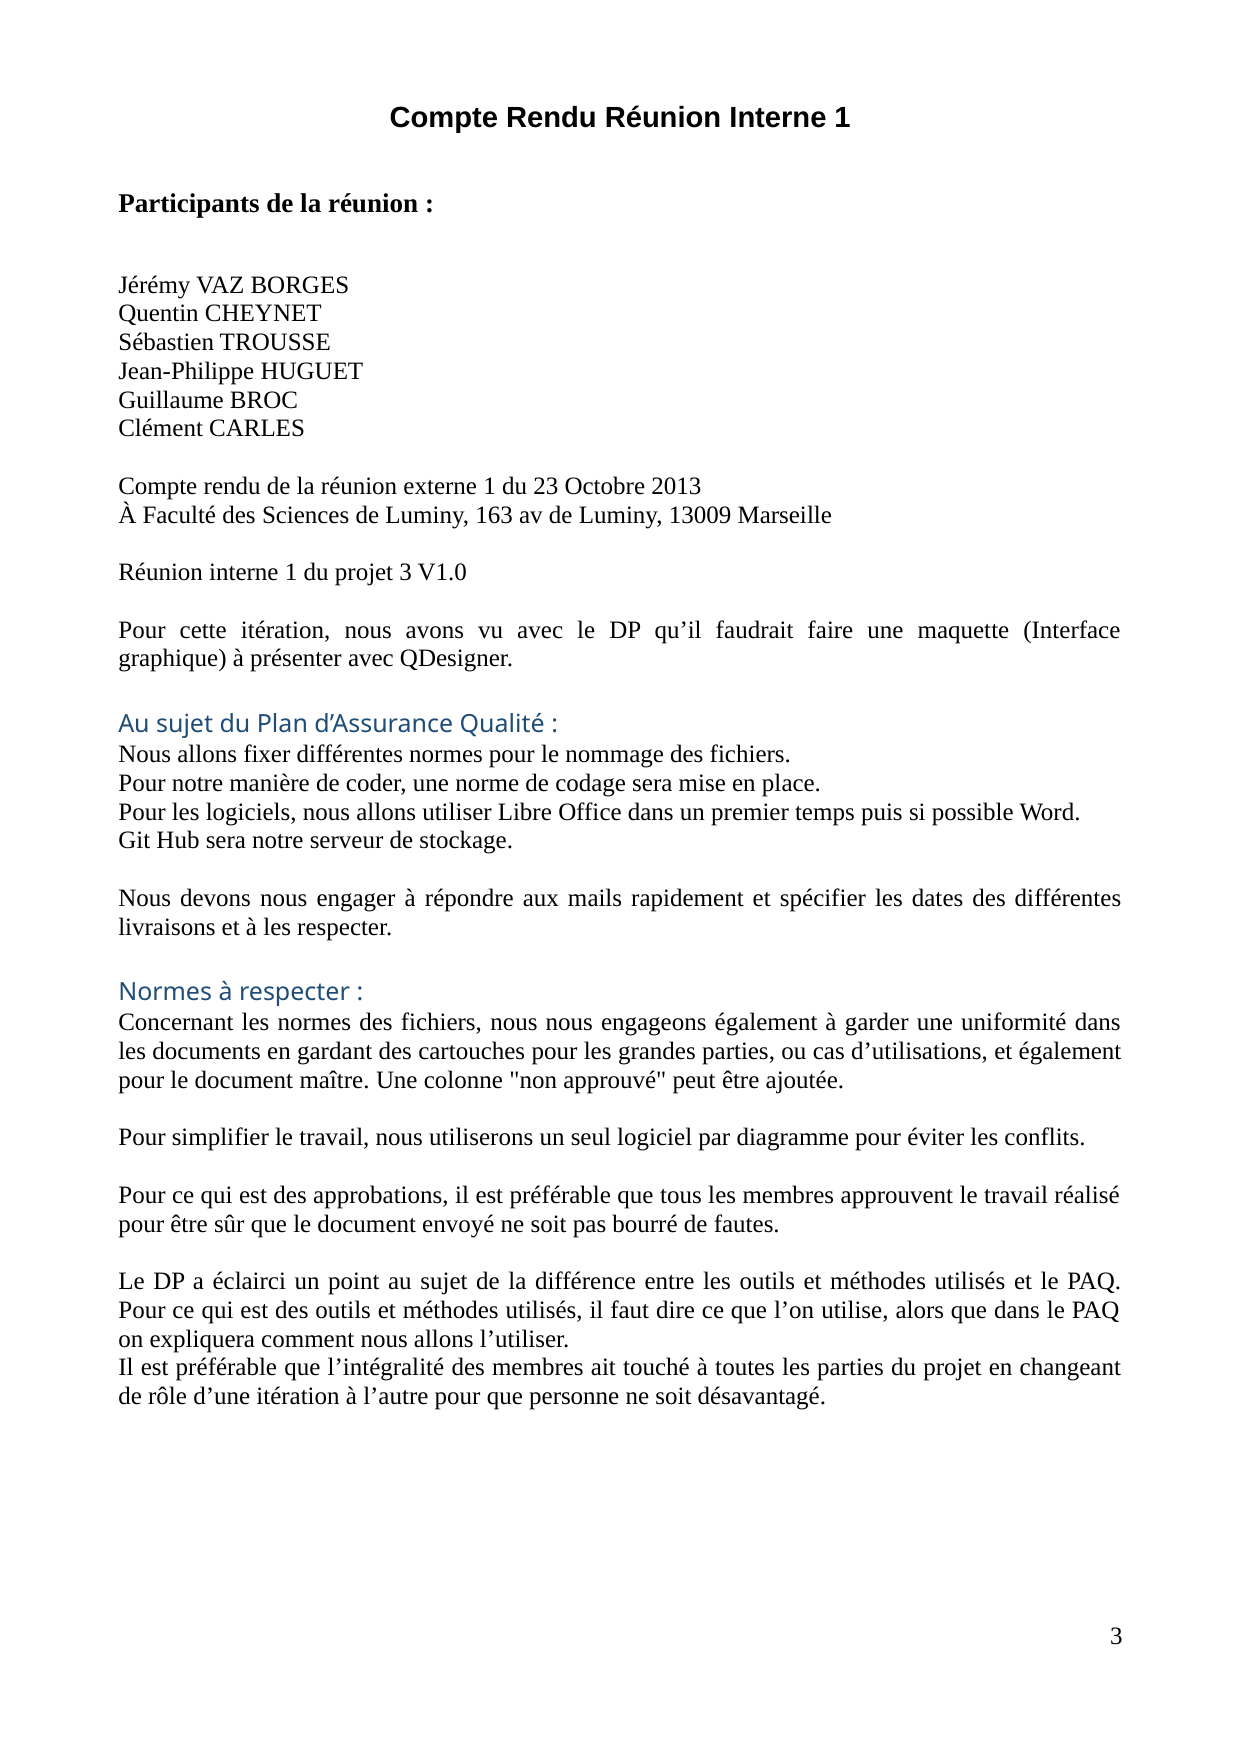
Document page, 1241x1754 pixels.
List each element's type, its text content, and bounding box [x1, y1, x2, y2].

text Réunion interne 1 du projet 3 V1.0 [118, 557, 1122, 586]
text Clément CARLES [118, 413, 1122, 442]
text Nous devons nous engager à répondre aux mails rapidement et spécifier les dates des différentes livraisons et à les respecter. [118, 883, 1122, 941]
text Concernant les normes des fichiers, nous nous engageons également à garder une uniformité dans les documents en gardant des cartouches pour les grandes parties, ou cas d’utilisations, et également pour le document maître. Une colonne "non approuvé" peut être ajoutée. [118, 1007, 1122, 1094]
text Jean-Philippe HUGUET [118, 356, 1122, 385]
text À Faculté des Sciences de Luminy, 163 av de Luminy, 13009 Marseille [118, 500, 1122, 528]
text Quentin CHEYNET [118, 298, 1122, 327]
text Compte rendu de la réunion externe 1 du 23 Octobre 2013 [118, 471, 1122, 500]
subtitle Compte Rendu Réunion Interne 1 [118, 100, 1122, 133]
text Jérémy VAZ BORGES [118, 270, 1122, 298]
text Sébastien TROUSSE [118, 327, 1122, 356]
text Guillaume BROC [118, 385, 1122, 413]
text Nous allons fixer différentes normes pour le nommage des fichiers. [118, 739, 1122, 768]
text Le DP a éclairci un point au sujet de la différence entre les outils et méthodes utilisés et le PAQ. Pour ce qui est des outils et méthodes utilisés, il faut dire ce que l’on utilise, alors que dans le PAQ on expliquera comment nous allons l’utiliser. [118, 1266, 1122, 1352]
text Pour simplifier le travail, nous utiliserons un seul logiciel par diagramme pour éviter les conflits. [118, 1122, 1122, 1151]
text Pour les logiciels, nous allons utiliser Libre Office dans un premier temps puis si possible Word. [118, 797, 1122, 826]
subtitle Normes à respecter : [118, 973, 1122, 1007]
text Pour cette itération, nous avons vu avec le DP qu’il faudrait faire une maquette (Interface graphique) à présenter avec QDesigner. [118, 615, 1122, 672]
text Pour notre manière de coder, une norme de codage sera mise en place. [118, 768, 1122, 797]
text Pour ce qui est des approbations, il est préférable que tous les membres approuvent le travail réalisé pour être sûr que le document envoyé ne soit pas bourré de fautes. [118, 1180, 1122, 1237]
text Il est préférable que l’intégralité des membres ait touché à toutes les parties du projet en changeant de rôle d’une itération à l’autre pour que personne ne soit désavantagé. [118, 1352, 1122, 1410]
text Participants de la réunion : [118, 187, 1122, 218]
text Git Hub sera notre serveur de stockage. [118, 826, 1122, 854]
subtitle Au sujet du Plan d’Assurance Qualité : [118, 705, 1122, 739]
